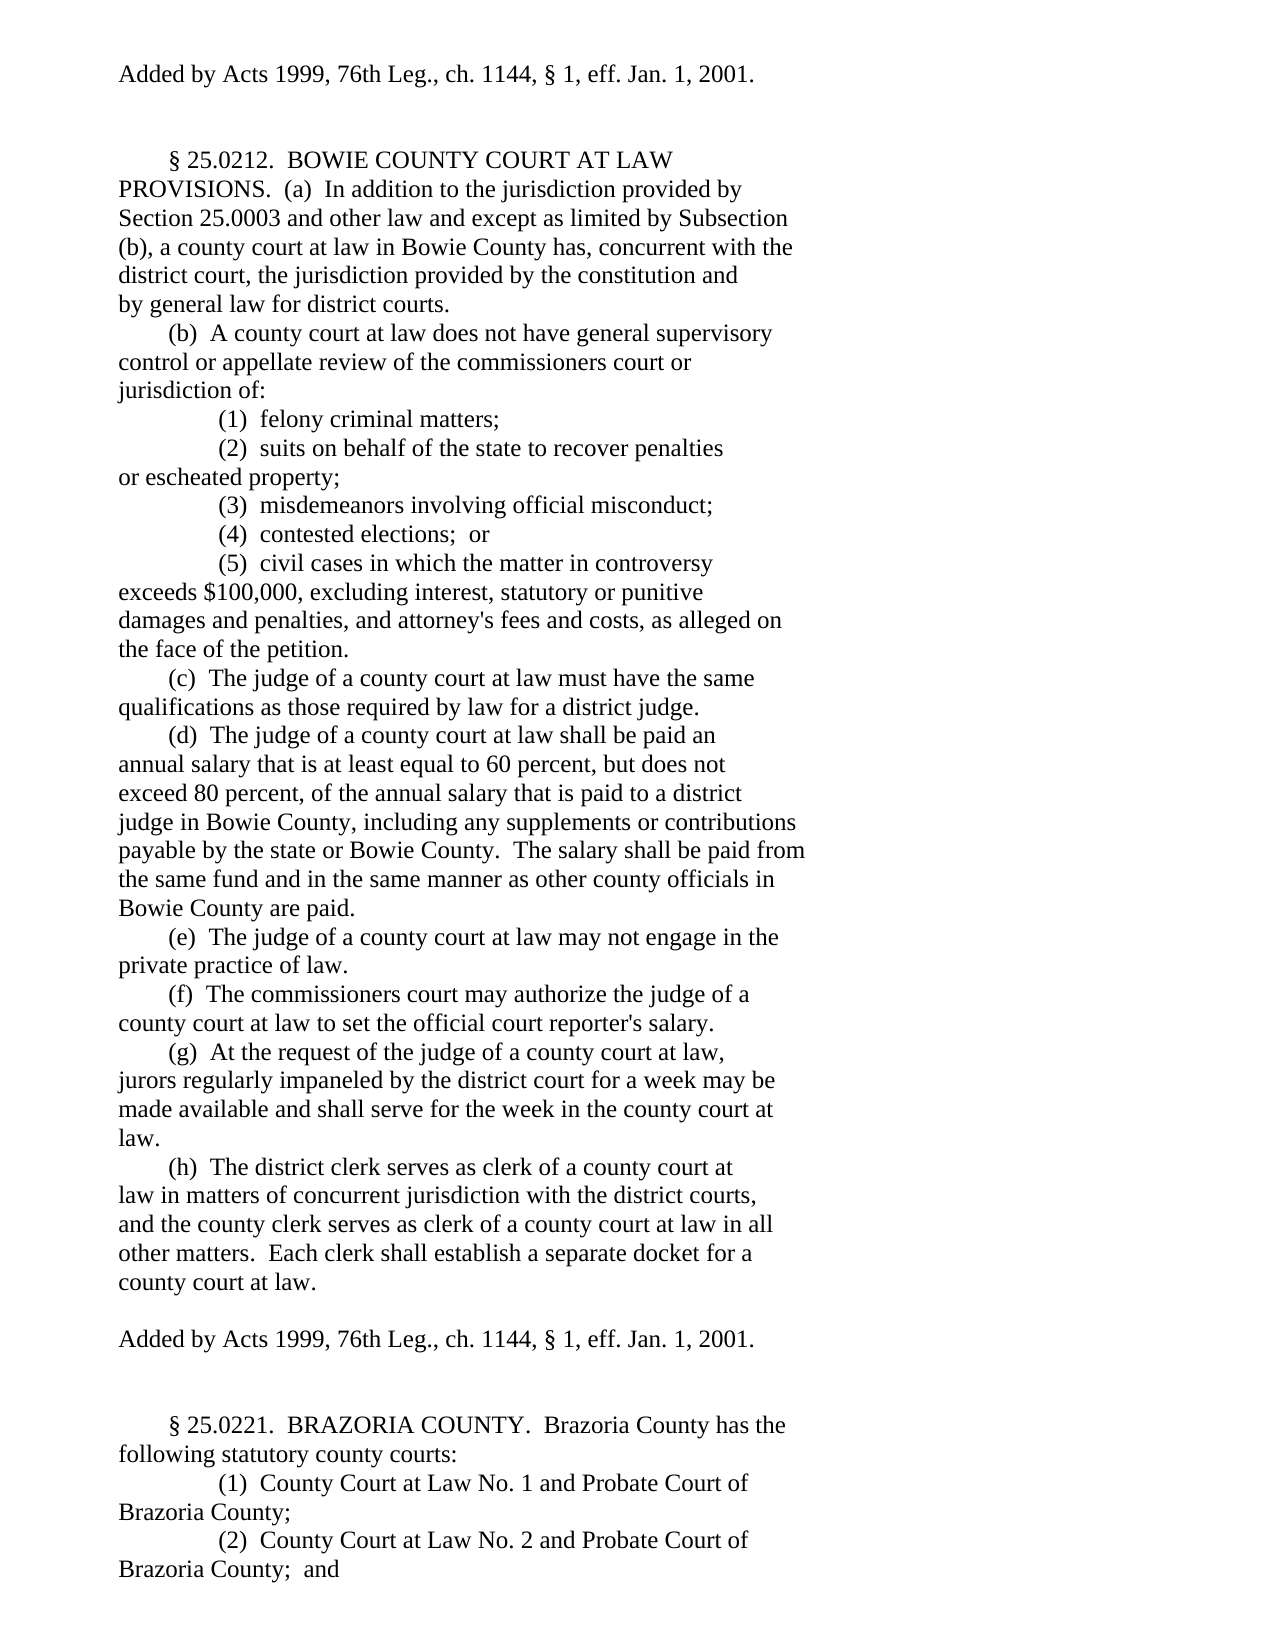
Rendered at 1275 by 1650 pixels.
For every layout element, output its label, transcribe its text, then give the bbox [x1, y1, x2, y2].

text (c) The judge of a county court at law must have the same [118, 663, 1216, 692]
text (1) felony criminal matters; [118, 404, 1216, 433]
text county court at law. [118, 1267, 1216, 1295]
text (5) civil cases in which the matter in controversy [118, 548, 1216, 577]
text other matters. Each clerk shall establish a separate docket for a [118, 1238, 1216, 1267]
text jurisdiction of: [118, 375, 1216, 404]
text damages and penalties, and attorney's fees and costs, as alleged on [118, 605, 1216, 634]
text the face of the petition. [118, 634, 1216, 663]
text county court at law to set the official court reporter's salary. [118, 1008, 1216, 1037]
text (3) misdemeanors involving official misconduct; [118, 490, 1216, 519]
text Added by Acts 1999, 76th Leg., ch. 1144, § 1, eff. Jan. 1, 2001. [118, 59, 1216, 88]
text annual salary that is at least equal to 60 percent, but does not [118, 749, 1216, 778]
text the same fund and in the same manner as other county officials in [118, 864, 1216, 893]
text Added by Acts 1999, 76th Leg., ch. 1144, § 1, eff. Jan. 1, 2001. [118, 1324, 1216, 1353]
text exceed 80 percent, of the annual salary that is paid to a district [118, 778, 1216, 807]
text judge in Bowie County, including any supplements or contributions [118, 807, 1216, 835]
text jurors regularly impaneled by the district court for a week may be [118, 1065, 1216, 1094]
text law. [118, 1123, 1216, 1152]
text PROVISIONS. (a) In addition to the jurisdiction provided by [118, 174, 1216, 203]
text Brazoria County; and [118, 1554, 1216, 1583]
text payable by the state or Bowie County. The salary shall be paid from [118, 835, 1216, 864]
text (e) The judge of a county court at law may not engage in the [118, 922, 1216, 950]
text Brazoria County; [118, 1497, 1216, 1525]
text (4) contested elections; or [118, 519, 1216, 548]
text (2) suits on behalf of the state to recover penalties [118, 433, 1216, 462]
text law in matters of concurrent jurisdiction with the district courts, [118, 1180, 1216, 1209]
text district court, the jurisdiction provided by the constitution and [118, 260, 1216, 289]
text following statutory county courts: [118, 1439, 1216, 1468]
text Section 25.0003 and other law and except as limited by Subsection [118, 203, 1216, 232]
text (1) County Court at Law No. 1 and Probate Court of [118, 1468, 1216, 1497]
text and the county clerk serves as clerk of a county court at law in all [118, 1209, 1216, 1238]
text § 25.0212. BOWIE COUNTY COURT AT LAW [118, 145, 1216, 174]
text control or appellate review of the commissioners court or [118, 347, 1216, 375]
text (b), a county court at law in Bowie County has, concurrent with the [118, 232, 1216, 260]
text or escheated property; [118, 462, 1216, 490]
text (d) The judge of a county court at law shall be paid an [118, 720, 1216, 749]
text (h) The district clerk serves as clerk of a county court at [118, 1152, 1216, 1180]
text (g) At the request of the judge of a county court at law, [118, 1037, 1216, 1065]
text made available and shall serve for the week in the county court at [118, 1094, 1216, 1123]
text qualifications as those required by law for a district judge. [118, 692, 1216, 720]
text (b) A county court at law does not have general supervisory [118, 318, 1216, 347]
text Bowie County are paid. [118, 893, 1216, 922]
text (f) The commissioners court may authorize the judge of a [118, 979, 1216, 1008]
text by general law for district courts. [118, 289, 1216, 318]
text (2) County Court at Law No. 2 and Probate Court of [118, 1525, 1216, 1554]
text § 25.0221. BRAZORIA COUNTY. Brazoria County has the [118, 1410, 1216, 1439]
text private practice of law. [118, 950, 1216, 979]
text exceeds $100,000, excluding interest, statutory or punitive [118, 577, 1216, 605]
